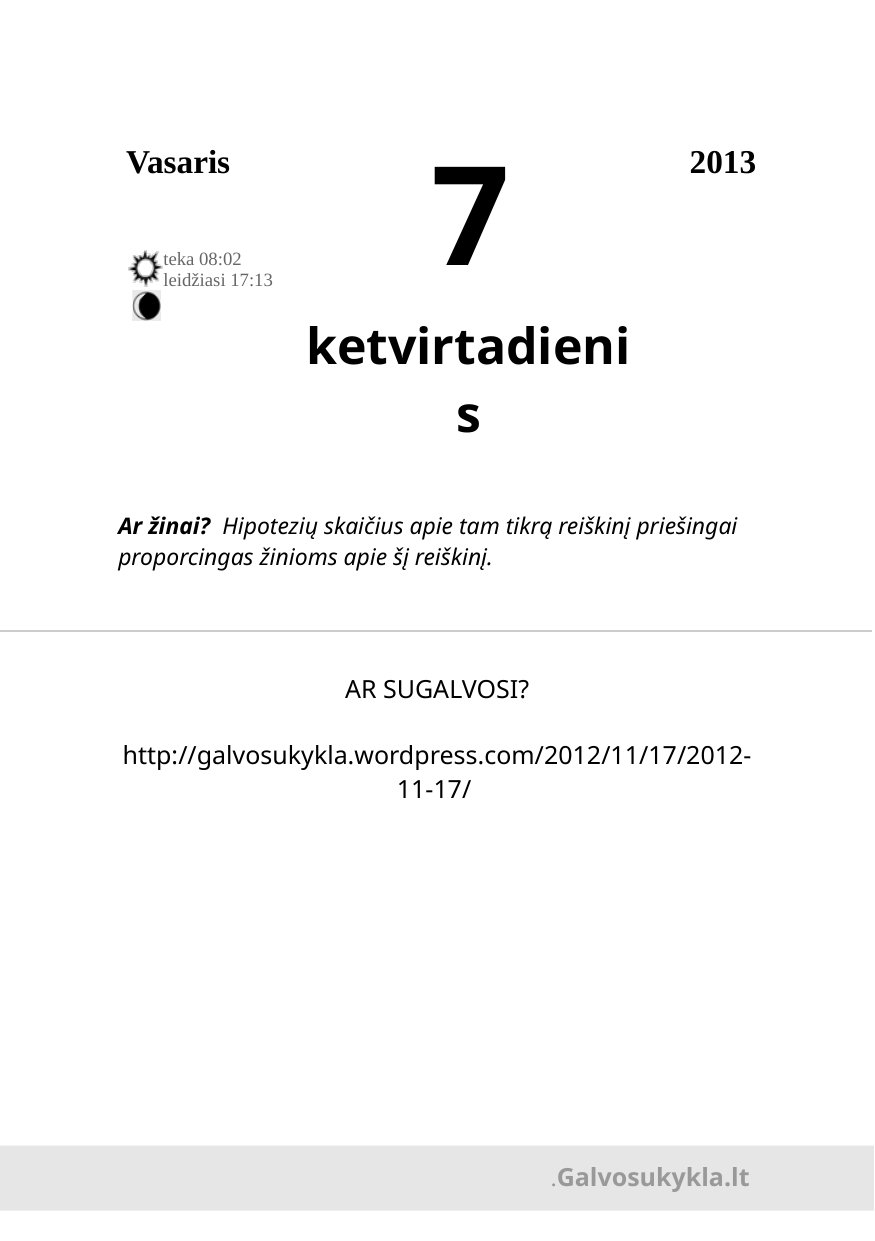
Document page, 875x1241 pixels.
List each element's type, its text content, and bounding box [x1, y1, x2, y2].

table_header 2013 [638, 118, 756, 448]
table_header 7 ketvirtadienis [299, 118, 638, 448]
table_header Vasaris teka 08:02 leidžiasi 17:13 [118, 118, 298, 287]
text Ar žinai? Hipotezių skaičius apie tam tikrą reiškinį priešingai proporcingas žinioms apie šį reiškinį. [118, 510, 756, 573]
text AR SUGALVOSI? [118, 672, 756, 706]
table_header [118, 288, 298, 448]
text http://galvosukykla.wordpress.com/2012/11/17/2012-11-17/ [118, 737, 756, 805]
